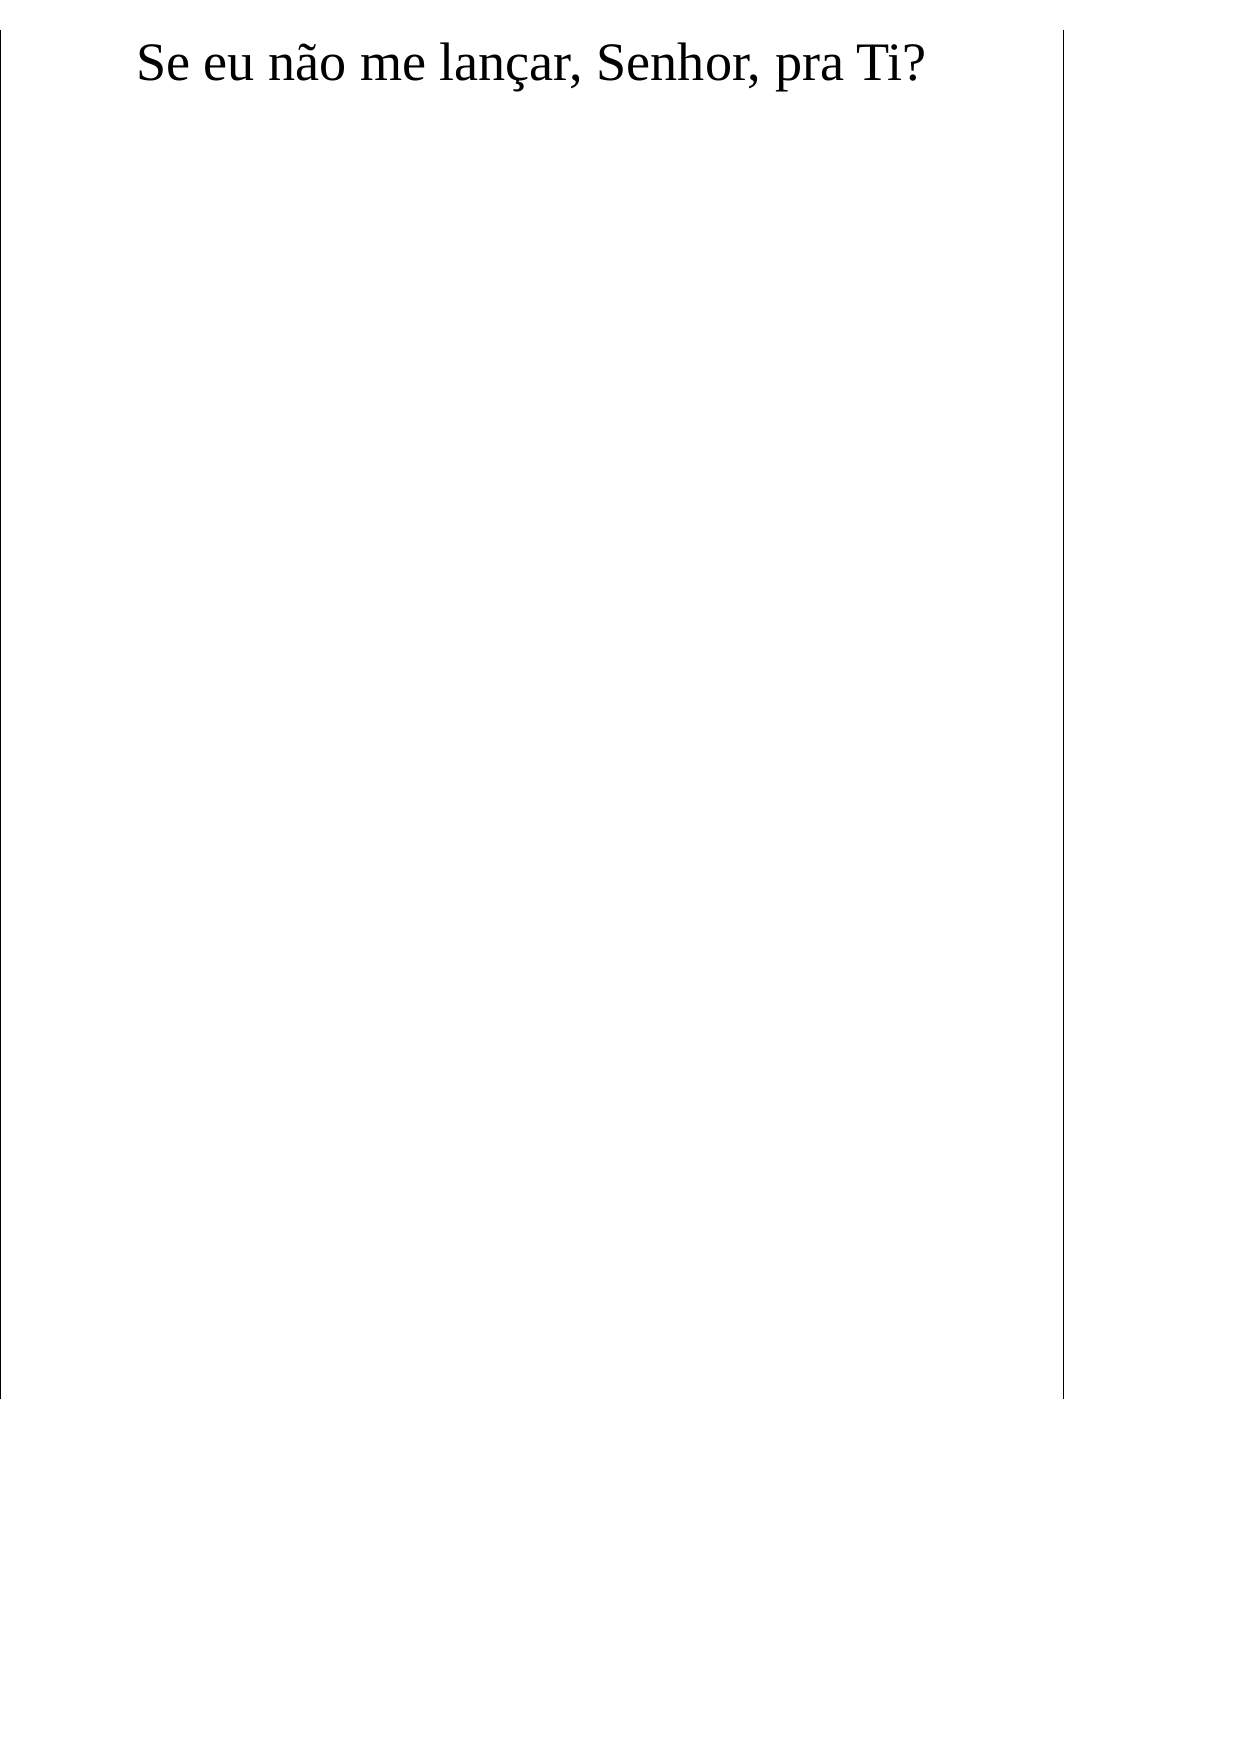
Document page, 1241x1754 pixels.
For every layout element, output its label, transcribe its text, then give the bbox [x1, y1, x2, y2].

text Se eu não me lançar, Senhor, pra Ti? [29, 29, 1033, 92]
